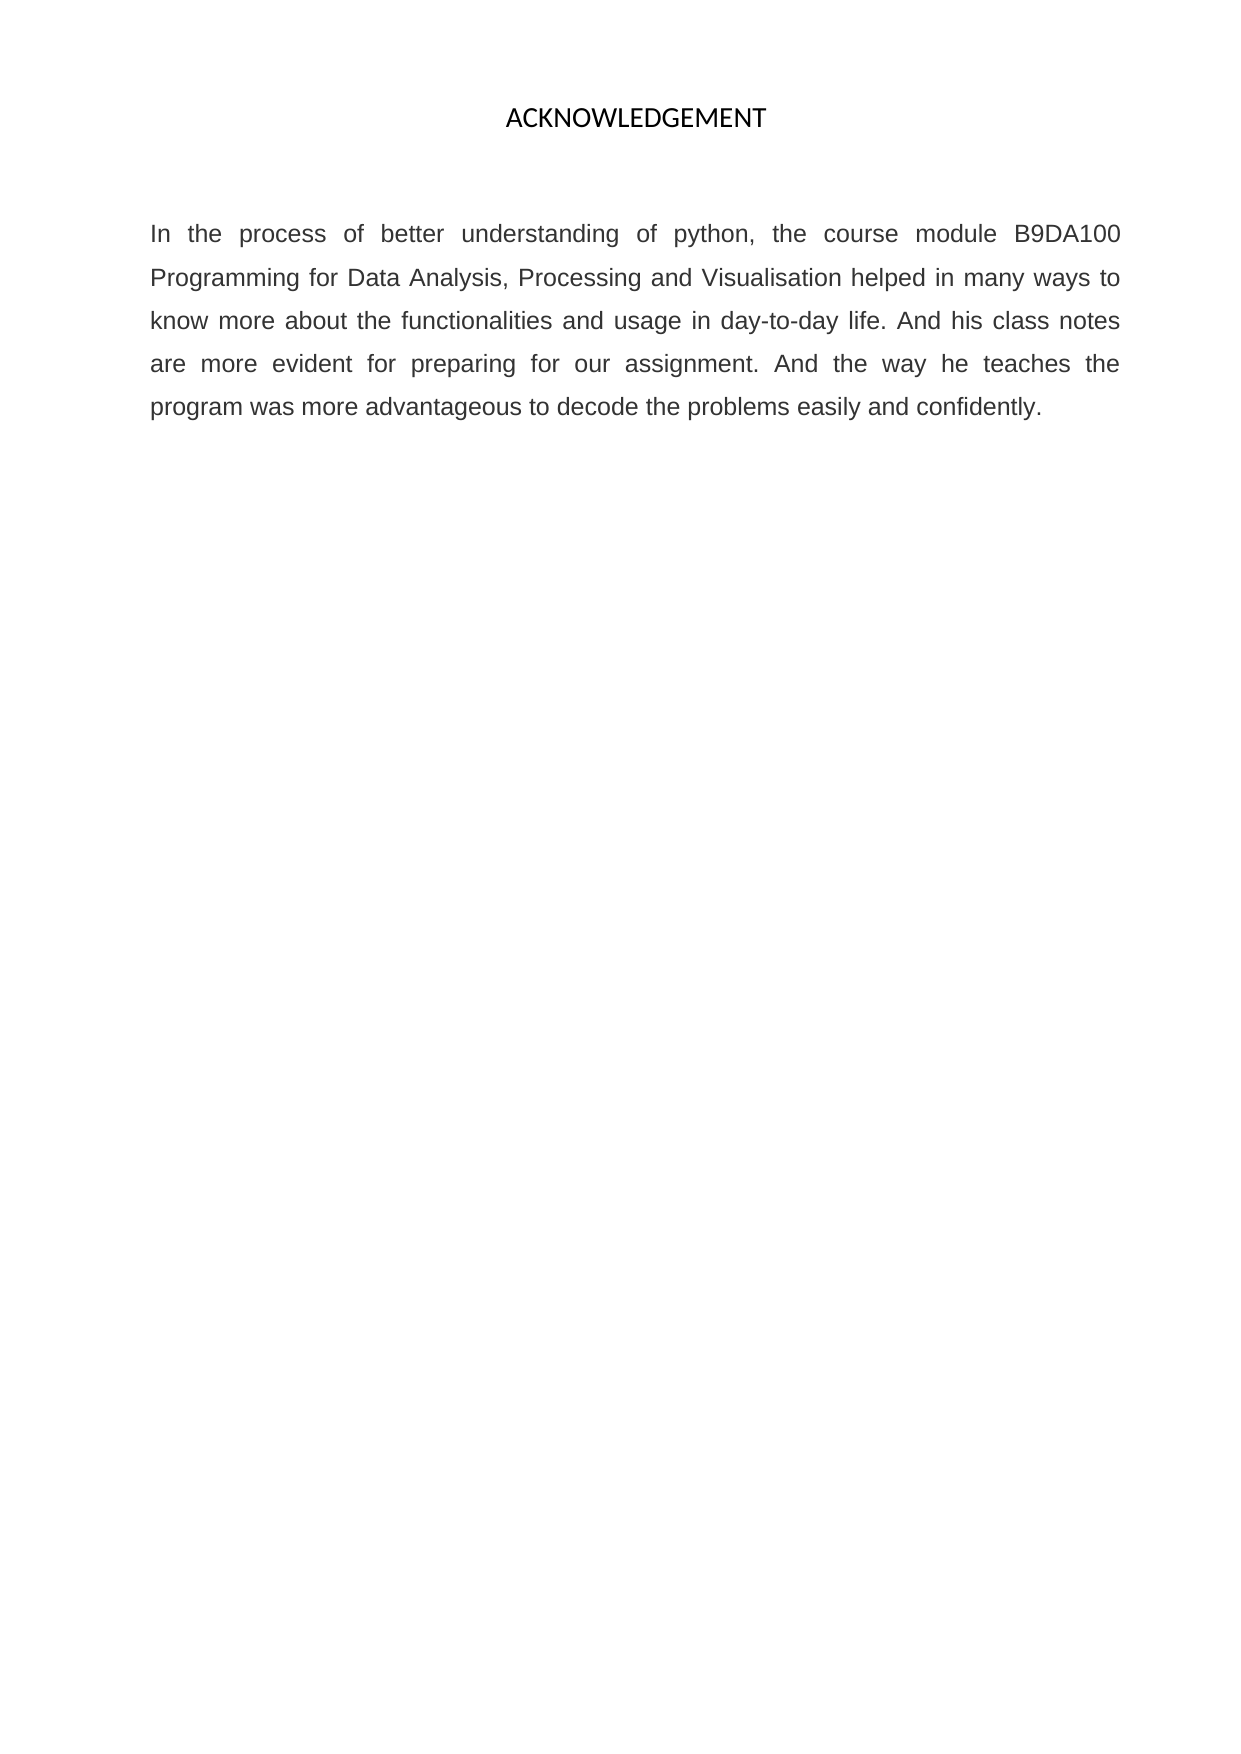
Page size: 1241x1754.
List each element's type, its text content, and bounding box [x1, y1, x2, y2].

text ACKNOWLEDGEMENT [150, 99, 1122, 135]
text In the process of better understanding of python, the course module B9DA100 Programming for Data Analysis, Processing and Visualisation helped in many ways to know more about the functionalities and usage in day-to-day life. And his class notes are more evident for preparing for our assignment. And the way he teaches the program was more advantageous to decode the problems easily and confidently. [150, 219, 1122, 421]
